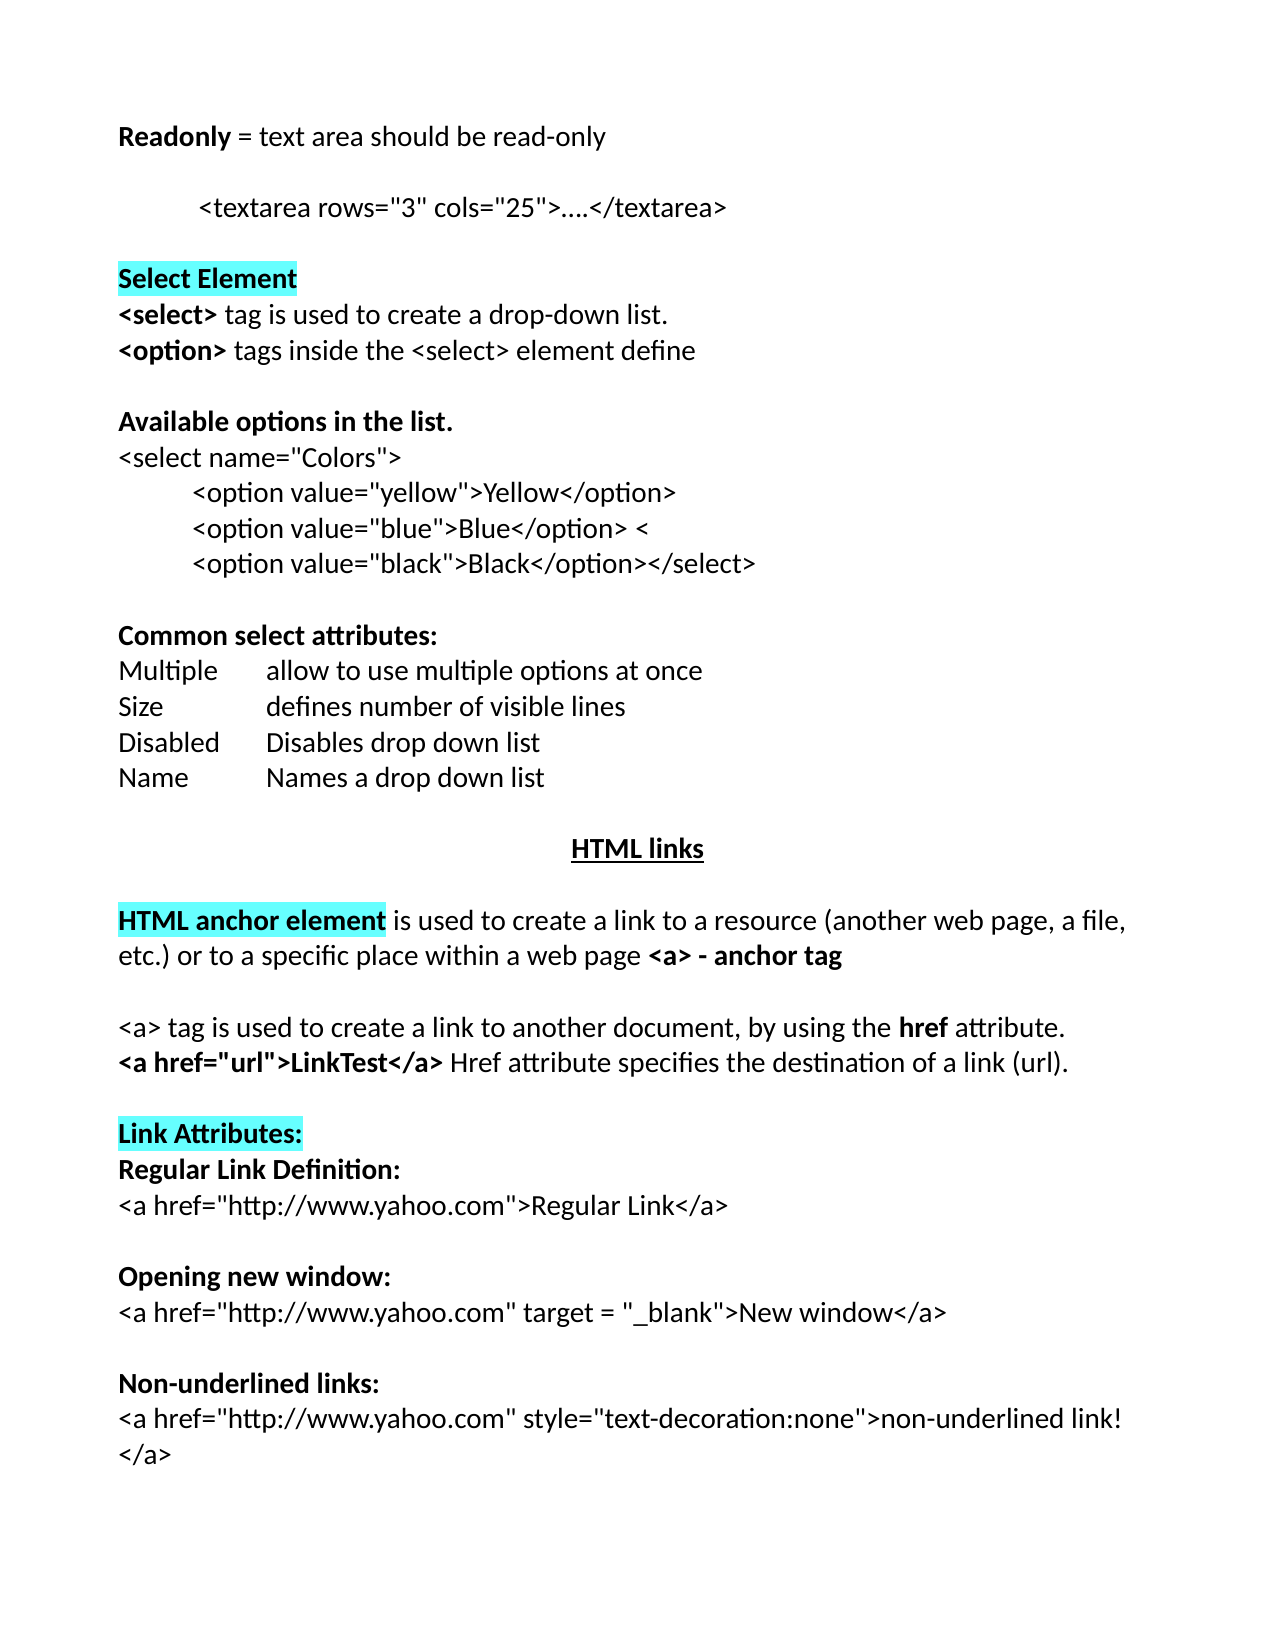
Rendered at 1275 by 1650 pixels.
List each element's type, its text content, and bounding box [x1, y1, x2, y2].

text Size defines number of visible lines [118, 688, 1157, 724]
text Select Element [118, 261, 1157, 296]
text Name Names a drop down list [118, 759, 1157, 795]
text <a href="http://www.yahoo.com" target = "_blank">New window</a> [118, 1294, 1157, 1329]
text <option value="yellow">Yellow</option> [118, 474, 1157, 510]
text <a href="url">LinkTest</a> Href attribute specifies the destination of a link (url). [118, 1044, 1157, 1080]
text <select> tag is used to create a drop-down list. [118, 296, 1157, 332]
text Regular Link Definition: [118, 1151, 1157, 1187]
text Disabled Disables drop down list [118, 724, 1157, 759]
text Opening new window: [118, 1258, 1157, 1294]
text <textarea rows="3" cols="25">….</textarea> [118, 189, 1157, 225]
text <a href="http://www.yahoo.com" style="text-decoration:none">non-underlined link!</a> [118, 1401, 1157, 1472]
text Link Attributes: [118, 1116, 1157, 1151]
text <a> tag is used to create a link to another document, by using the href attribute. [118, 1009, 1157, 1044]
text <option> tags inside the <select> element define [118, 332, 1157, 367]
text <option value="black">Black</option></select> [118, 546, 1157, 581]
text <a href="http://www.yahoo.com">Regular Link</a> [118, 1187, 1157, 1222]
text Readonly = text area should be read-only [118, 118, 1157, 154]
text Non-underlined links: [118, 1365, 1157, 1401]
text HTML anchor element is used to create a link to a resource (another web page, a file, etc.) or to a specific place within a web page <a> - anchor tag [118, 902, 1157, 973]
text Multiple allow to use multiple options at once [118, 652, 1157, 688]
text <select name="Colors"> [118, 439, 1157, 474]
text Common select attributes: [118, 617, 1157, 652]
text Available options in the list. [118, 403, 1157, 439]
text <option value="blue">Blue</option> < [118, 510, 1157, 546]
text HTML links [118, 831, 1157, 866]
